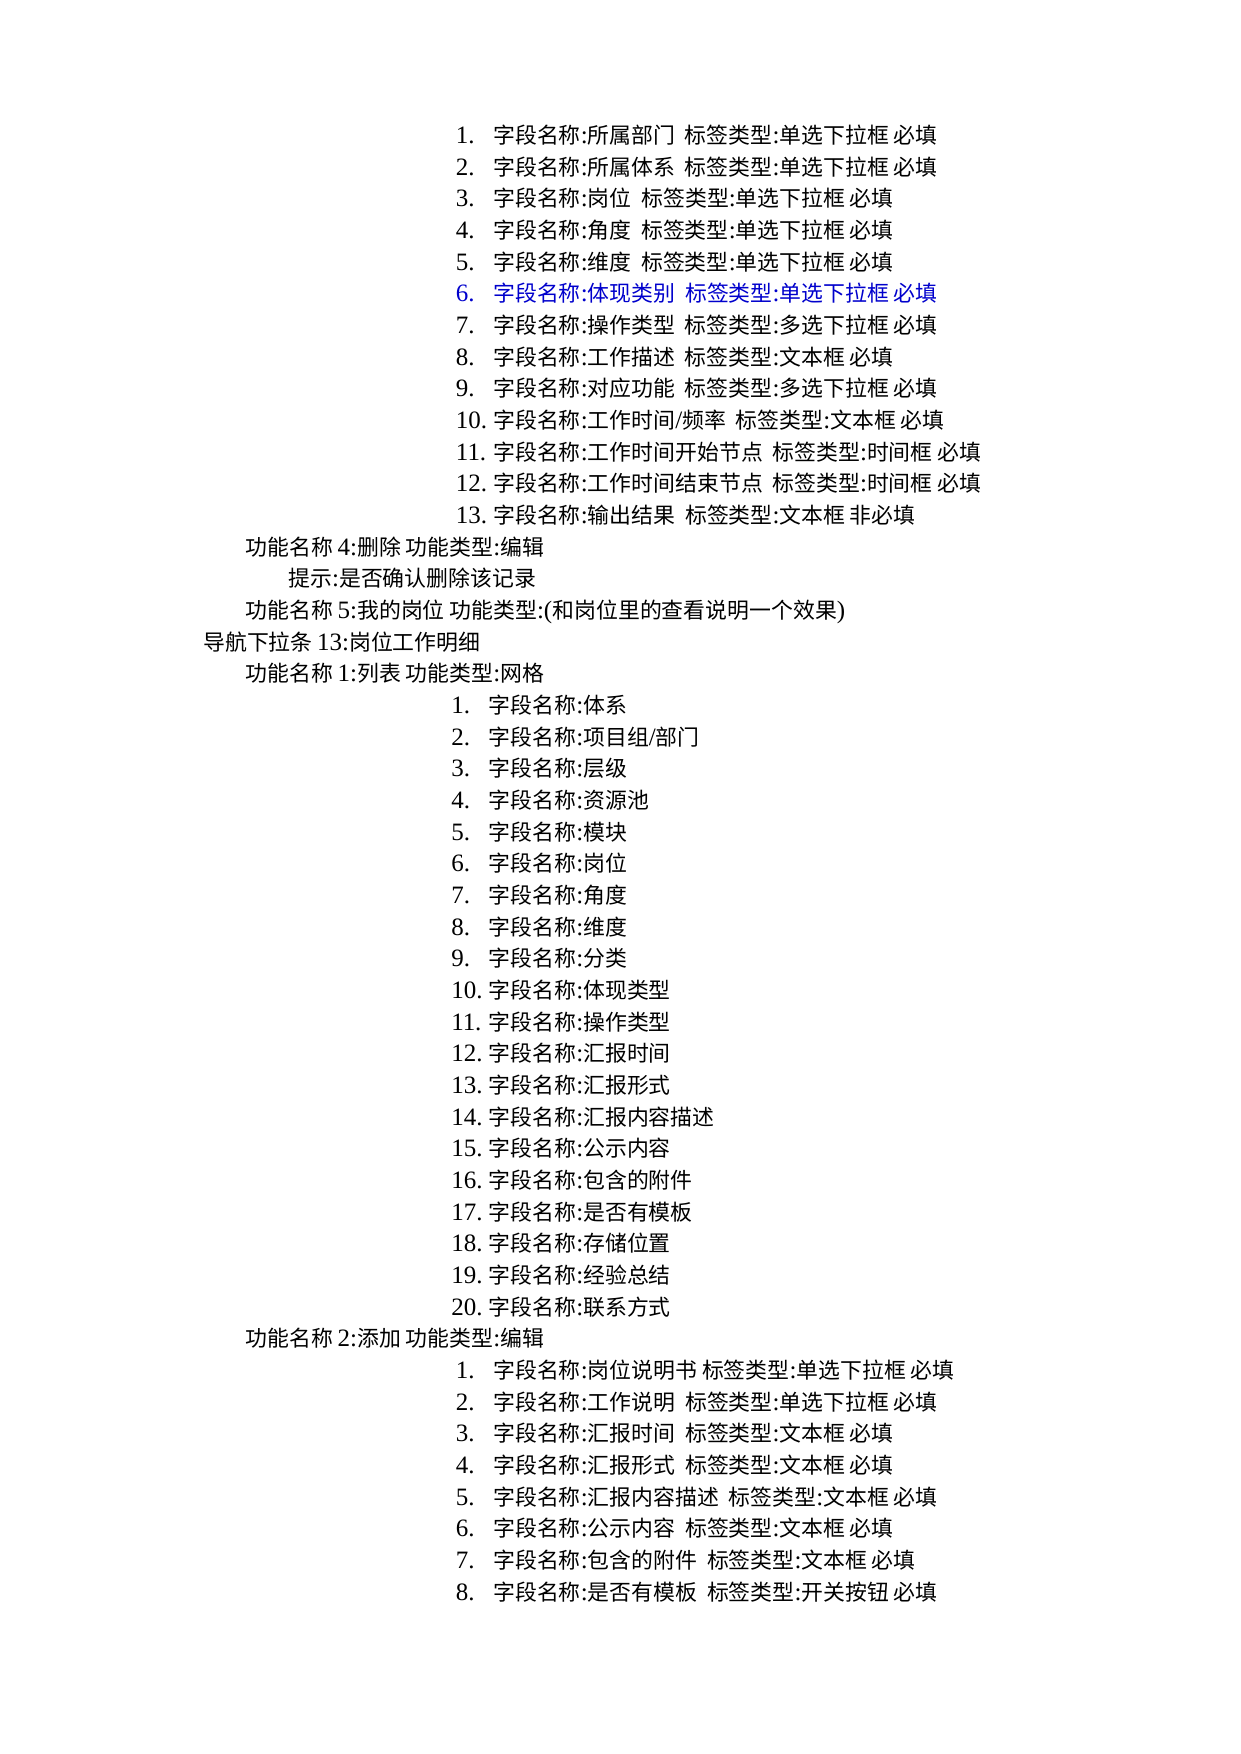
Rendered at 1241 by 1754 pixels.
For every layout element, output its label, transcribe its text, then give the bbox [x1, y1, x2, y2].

list 字段名称:维度 [451, 910, 1122, 941]
list 字段名称:工作时间结束节点 标签类型:时间框 必填 [456, 466, 1122, 498]
list 字段名称:操作类型 [451, 1005, 1122, 1036]
list 字段名称:岗位说明书 标签类型:单选下拉框 必填 [456, 1353, 1122, 1385]
list 字段名称:项目组/部门 [451, 720, 1122, 751]
list 字段名称:工作说明 标签类型:单选下拉框 必填 [456, 1385, 1122, 1416]
list 字段名称:角度 标签类型:单选下拉框 必填 [456, 213, 1122, 245]
list 字段名称:公示内容 标签类型:文本框 必填 [456, 1511, 1122, 1543]
list 字段名称:包含的附件 标签类型:文本框 必填 [456, 1543, 1122, 1575]
list 字段名称:操作类型 标签类型:多选下拉框 必填 [456, 308, 1122, 340]
list 字段名称:包含的附件 [451, 1163, 1122, 1195]
list 字段名称:汇报内容描述 标签类型:文本框 必填 [456, 1480, 1122, 1511]
list 字段名称:汇报内容描述 [451, 1100, 1122, 1131]
list 字段名称:角度 [451, 878, 1122, 910]
list 字段名称:存储位置 [451, 1226, 1122, 1258]
list 字段名称:汇报时间 标签类型:文本框 必填 [456, 1416, 1122, 1448]
list 字段名称:工作描述 标签类型:文本框 必填 [456, 340, 1122, 371]
list 字段名称:联系方式 [451, 1290, 1122, 1321]
text 提示:是否确认删除该记录 [118, 561, 1122, 593]
list 字段名称:分类 [451, 941, 1122, 973]
list 字段名称:资源池 [451, 783, 1122, 815]
list 字段名称:对应功能 标签类型:多选下拉框 必填 [456, 371, 1122, 403]
list 字段名称:输出结果 标签类型:文本框 非必填 [456, 498, 1122, 530]
list 字段名称:汇报时间 [451, 1036, 1122, 1068]
list 字段名称:汇报形式 [451, 1068, 1122, 1100]
list 字段名称:汇报形式 标签类型:文本框 必填 [456, 1448, 1122, 1480]
text 导航下拉条13:岗位工作明细 [118, 625, 1122, 656]
list 字段名称:公示内容 [451, 1131, 1122, 1163]
text 功能名称2:添加 功能类型:编辑 [118, 1321, 1122, 1353]
list 字段名称:所属体系 标签类型:单选下拉框 必填 [456, 150, 1122, 181]
list 字段名称:工作时间开始节点 标签类型:时间框 必填 [456, 435, 1122, 466]
text 功能名称4:删除 功能类型:编辑 [118, 530, 1122, 561]
list 字段名称:岗位 标签类型:单选下拉框 必填 [456, 181, 1122, 213]
list 字段名称:是否有模板 标签类型:开关按钮 必填 [456, 1575, 1122, 1606]
list 字段名称:是否有模板 [451, 1195, 1122, 1226]
list 字段名称:体系 [451, 688, 1122, 720]
text 功能名称5:我的岗位 功能类型:(和岗位里的查看说明一个效果) [118, 593, 1122, 625]
list 字段名称:维度 标签类型:单选下拉框 必填 [456, 245, 1122, 276]
list 字段名称:体现类别 标签类型:单选下拉框 必填 [456, 276, 1122, 308]
list 字段名称:工作时间/频率 标签类型:文本框 必填 [456, 403, 1122, 435]
list 字段名称:体现类型 [451, 973, 1122, 1005]
list 字段名称:模块 [451, 815, 1122, 846]
list 字段名称:岗位 [451, 846, 1122, 878]
text 功能名称1:列表 功能类型:网格 [118, 656, 1122, 688]
list 字段名称:所属部门 标签类型:单选下拉框 必填 [456, 118, 1122, 150]
list 字段名称:经验总结 [451, 1258, 1122, 1290]
list 字段名称:层级 [451, 751, 1122, 783]
